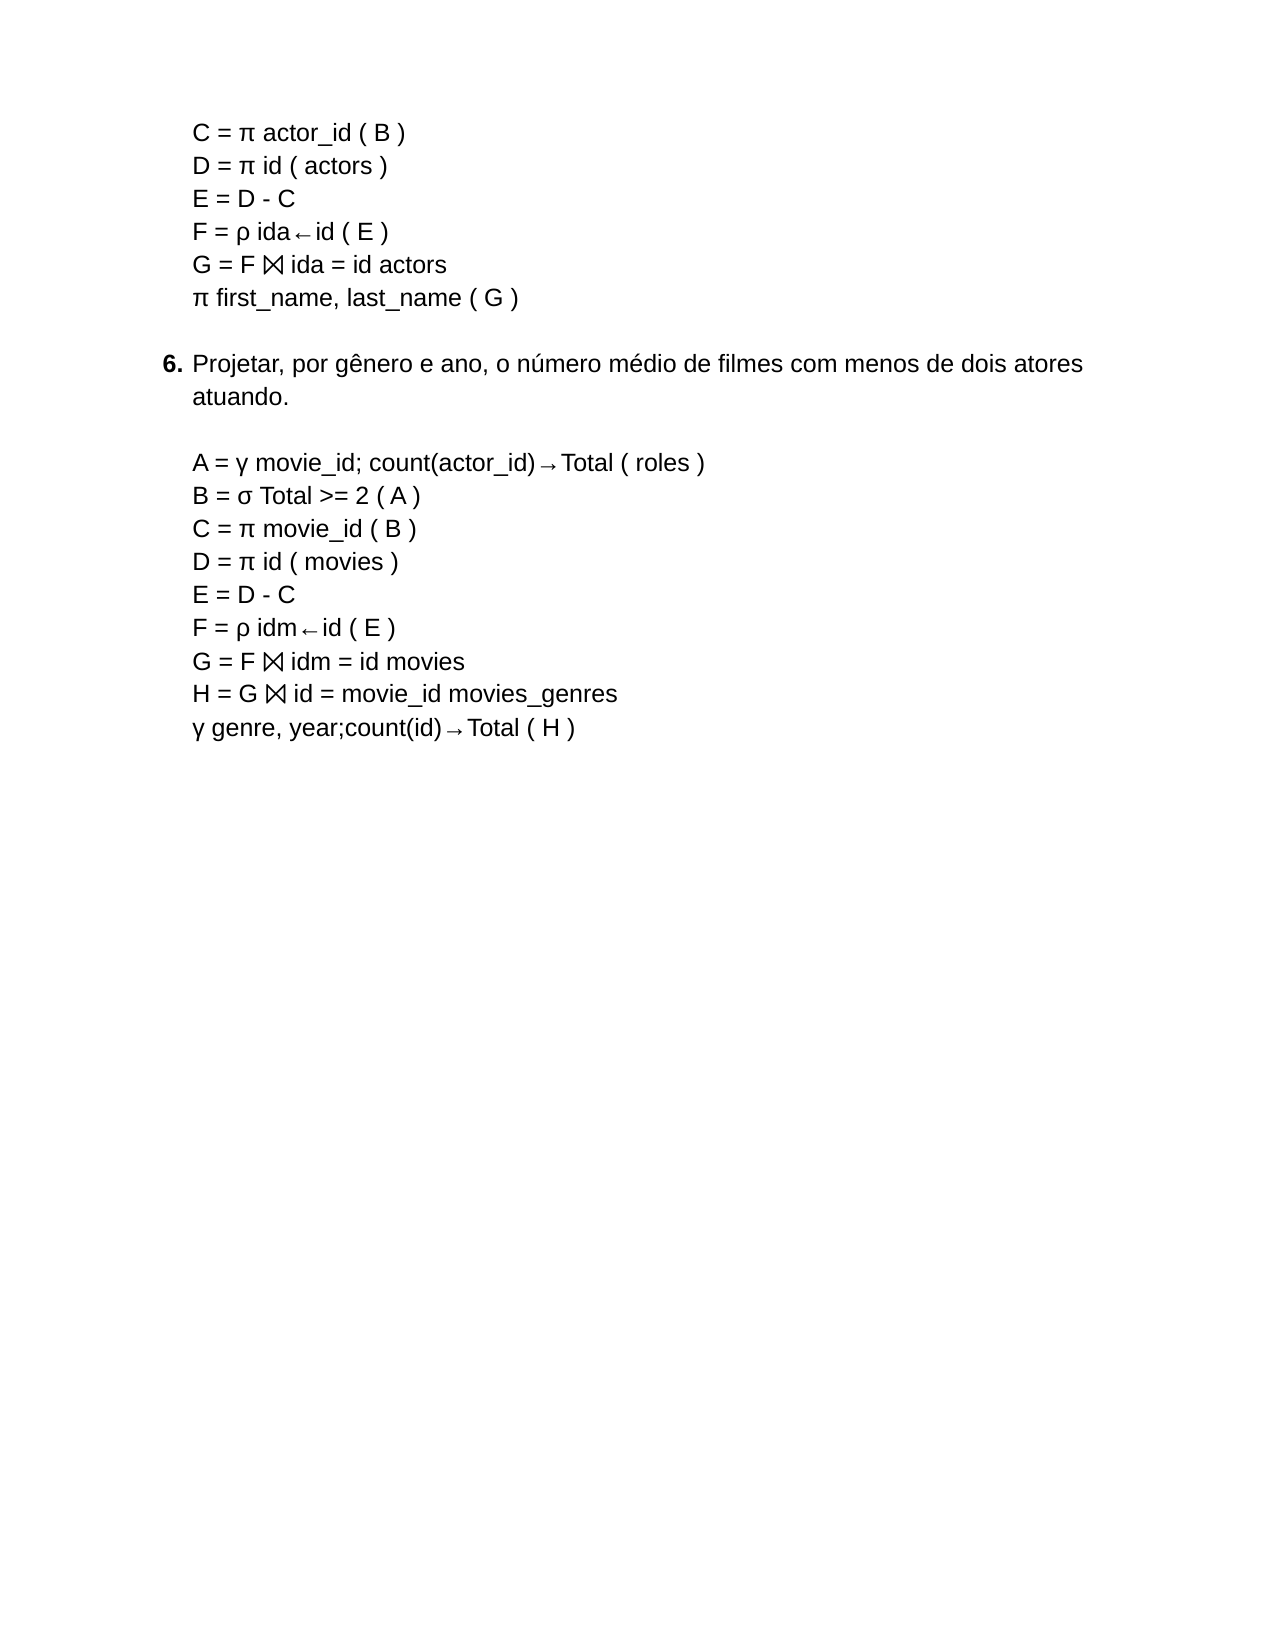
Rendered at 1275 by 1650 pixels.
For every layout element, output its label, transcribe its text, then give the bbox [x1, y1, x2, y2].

list C = π actor_id ( B ) [162, 118, 1157, 147]
list Projetar, por gênero e ano, o número médio de filmes com menos de dois atores atuando. A = γ movie_id; count(actor_id)→Total ( roles ) B = σ Total >= 2 ( A ) C = π movie_id ( B ) D = π id ( movies ) E = D - C F = ρ idm←id ( E ) G = F ⨝ idm = id movies H = G ⨝ id = movie_id movies_genres γ genre, year;count(id)→Total ( H ) [162, 349, 1157, 741]
list F = ρ ida←id ( E ) [162, 217, 1157, 246]
list G = F ⨝ ida = id actors [162, 250, 1157, 279]
list D = π id ( actors ) [162, 151, 1157, 180]
list E = D - C [162, 184, 1157, 213]
list π first_name, last_name ( G ) [162, 283, 1157, 345]
